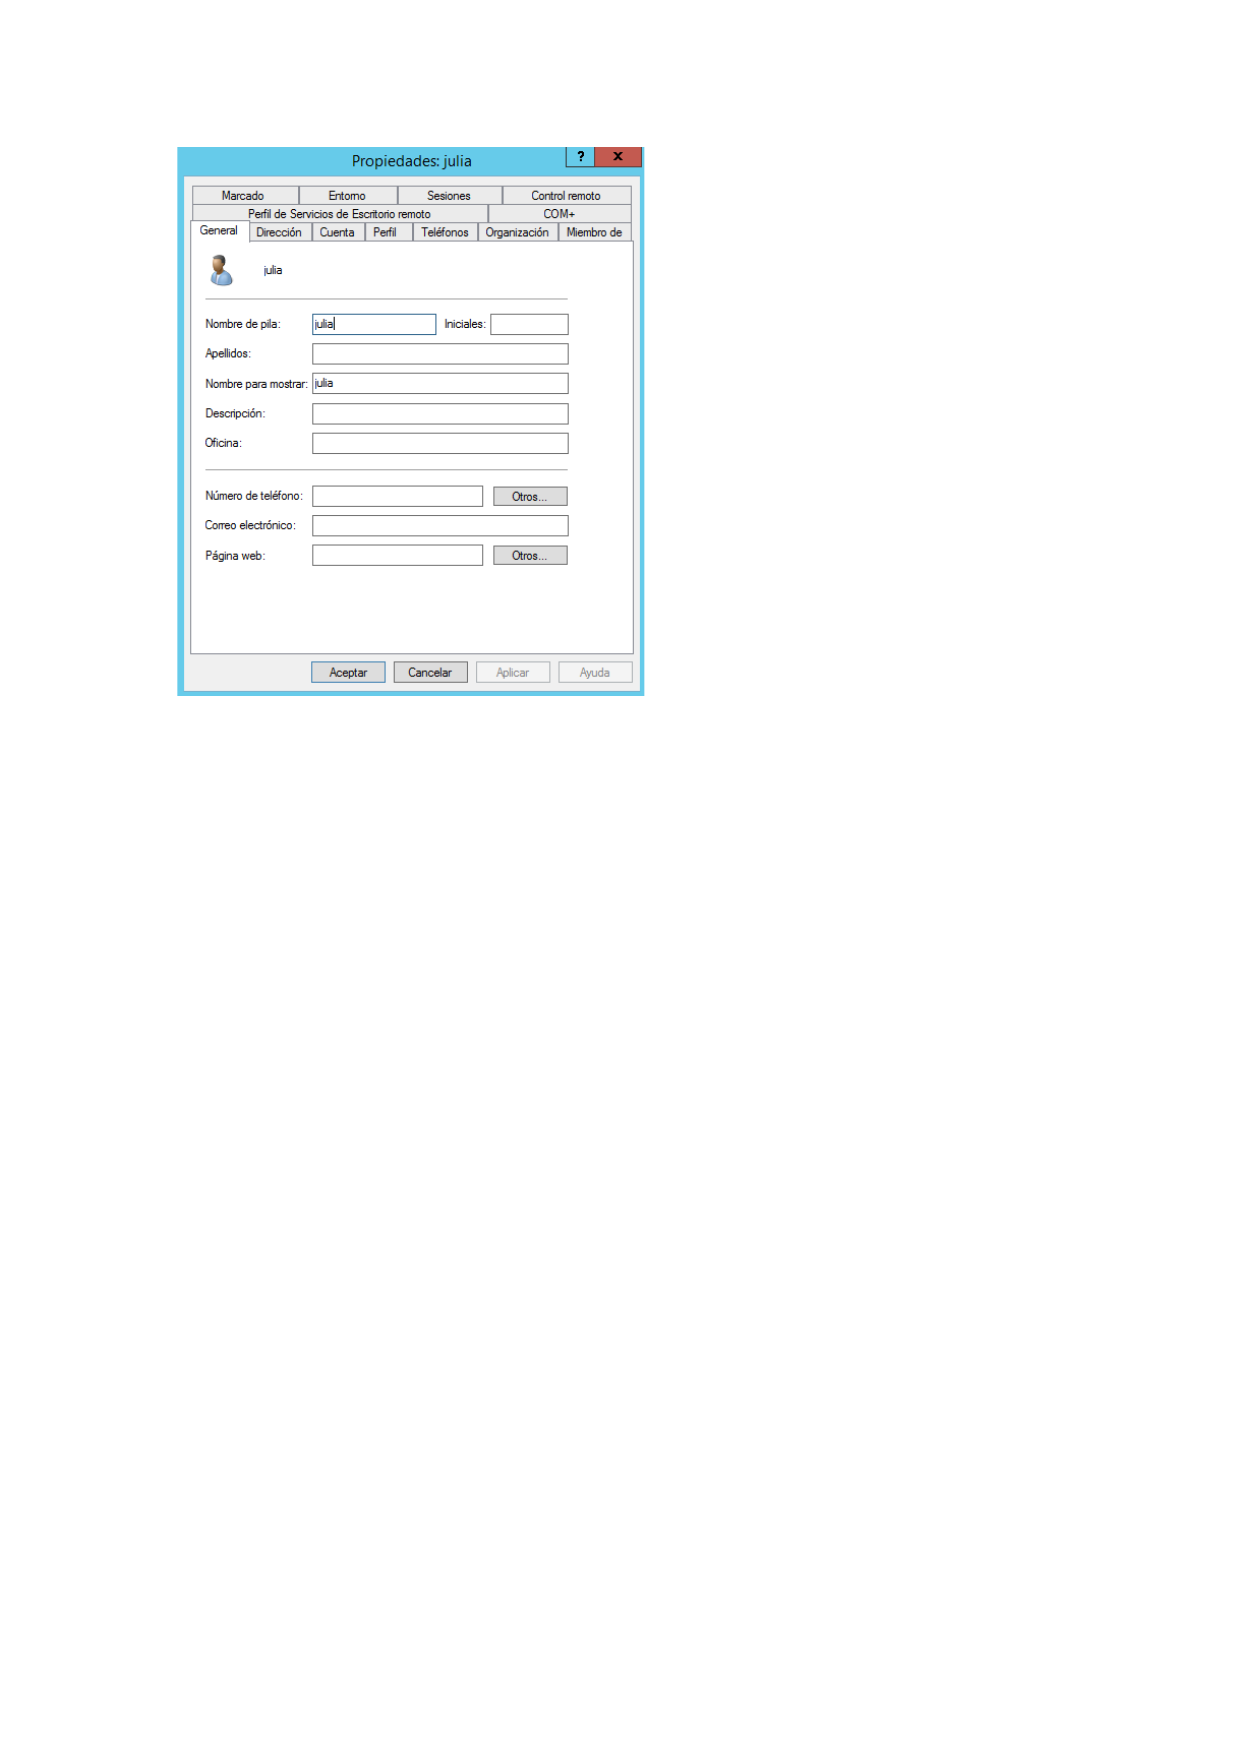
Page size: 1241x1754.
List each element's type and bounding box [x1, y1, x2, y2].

picture [177, 147, 645, 696]
